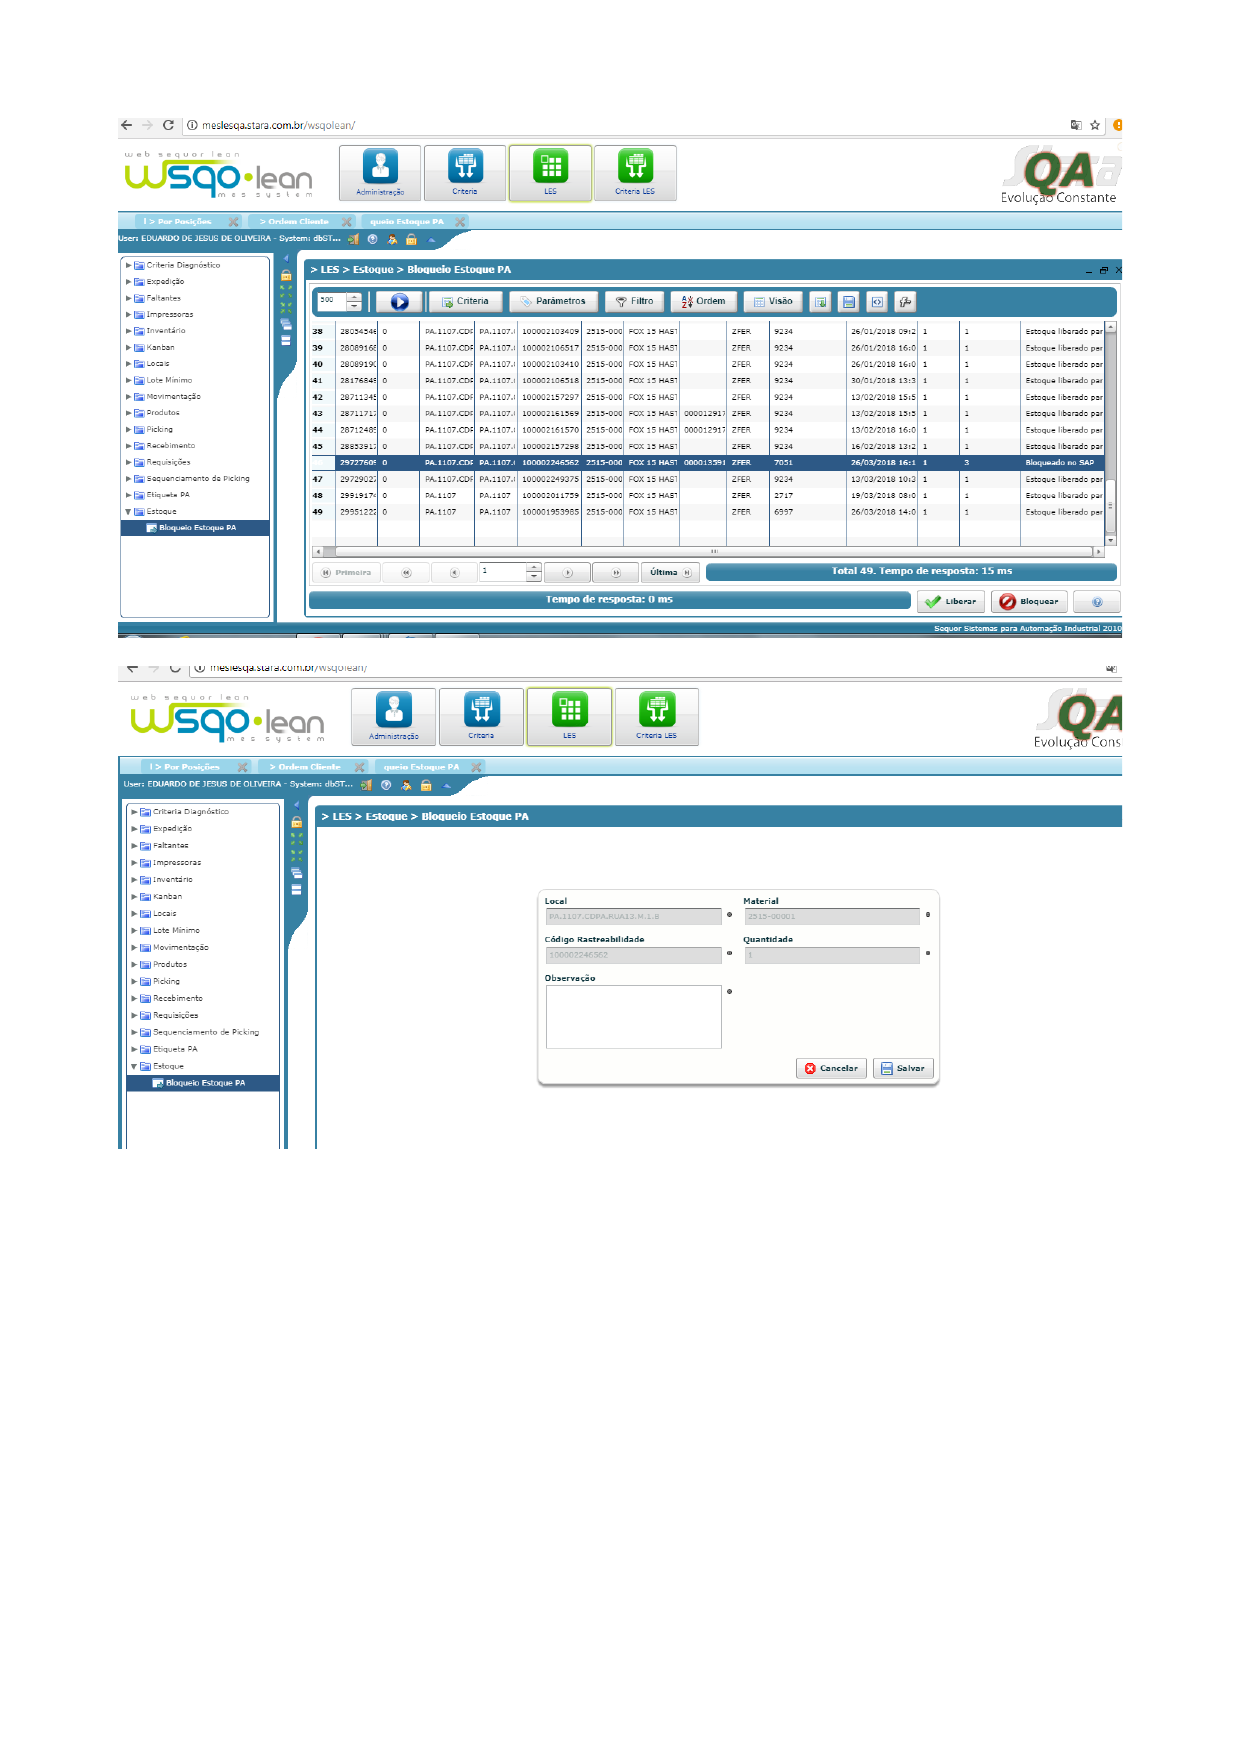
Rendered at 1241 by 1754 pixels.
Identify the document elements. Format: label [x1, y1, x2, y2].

picture [118, 118, 1123, 638]
picture [118, 666, 1123, 1149]
